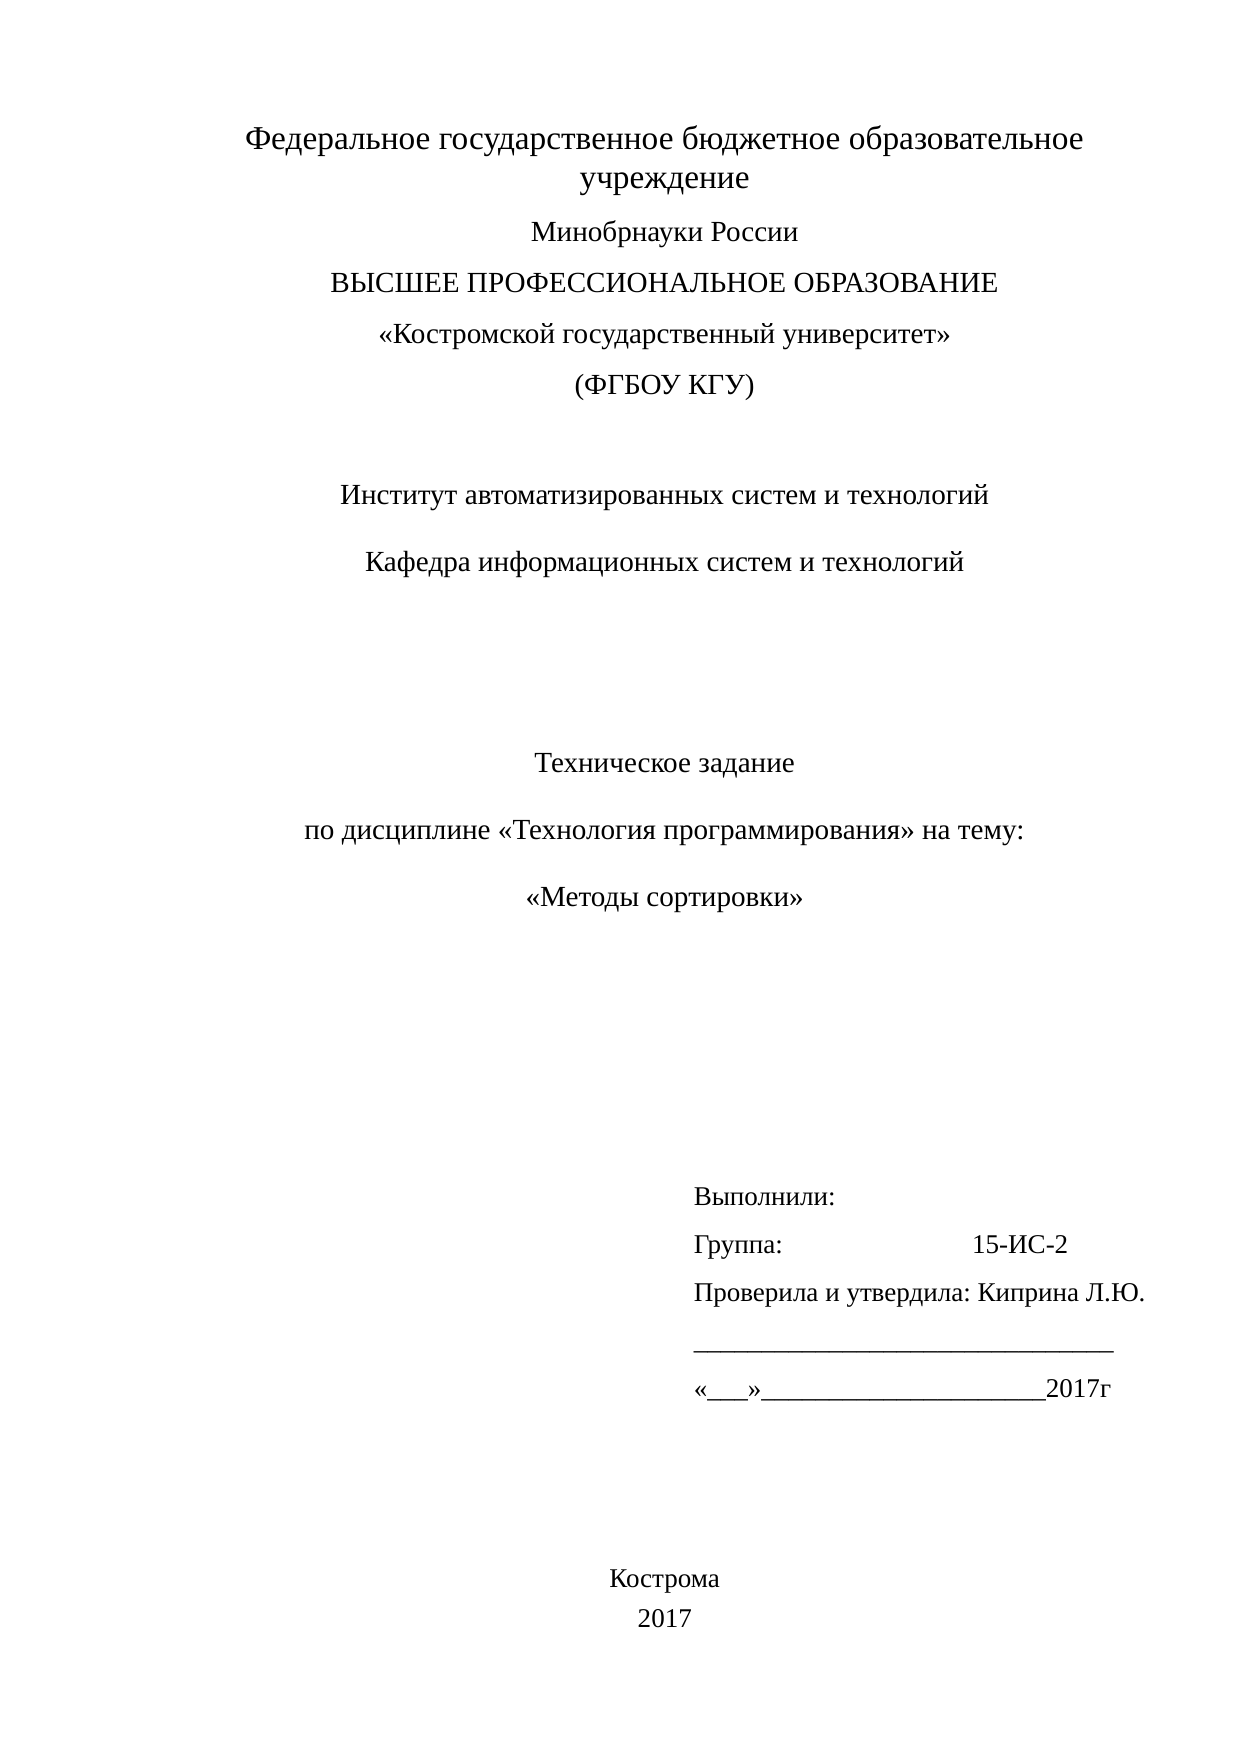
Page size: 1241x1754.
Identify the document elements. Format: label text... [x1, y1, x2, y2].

text Кострома [177, 1568, 1152, 1592]
text Группа: 15-ИС-2 [693, 1228, 1152, 1259]
text ВЫСШЕЕ ПРОФЕССИОНАЛЬНОЕ ОБРАЗОВАНИЕ [177, 265, 1152, 298]
text Минобрнауки России [177, 214, 1152, 247]
text Проверила и утвердила: Киприна Л.Ю. [693, 1276, 1152, 1307]
text _______________________________ [693, 1324, 1152, 1355]
text (ФГБОУ КГУ) [177, 367, 1152, 401]
text Техническое задание [177, 745, 1152, 778]
text «Костромской государственный университет» [177, 316, 1152, 349]
text Кафедра информационных систем и технологий [177, 544, 1152, 577]
text 2017 [177, 1609, 1152, 1632]
text Выполнили: [693, 1180, 1152, 1212]
text Институт автоматизированных систем и технологий [177, 477, 1152, 511]
text «___»_____________________2017г [693, 1372, 1152, 1403]
text Федеральное государственное бюджетное образовательное учреждение [177, 118, 1152, 196]
text «Методы сортировки» [177, 879, 1152, 912]
text по дисциплине «Технология программирования» на тему: [177, 812, 1152, 845]
